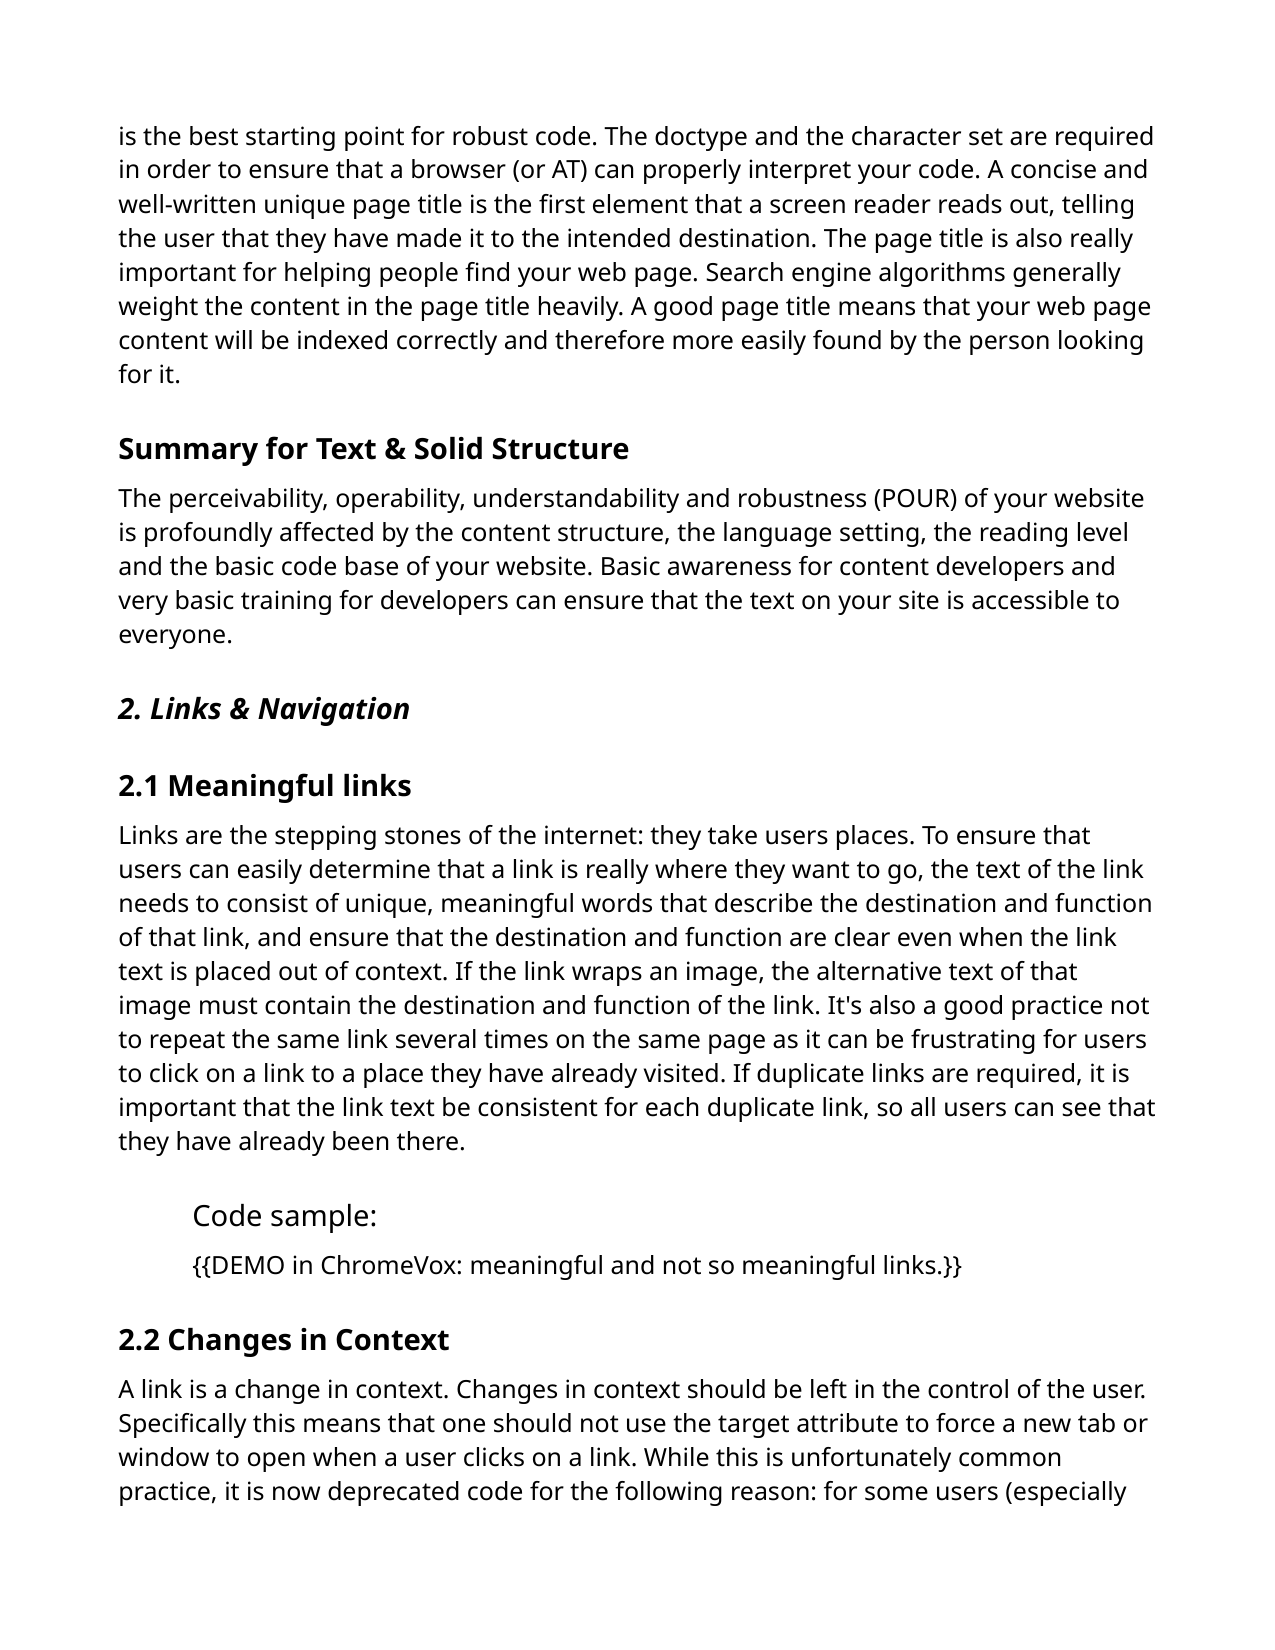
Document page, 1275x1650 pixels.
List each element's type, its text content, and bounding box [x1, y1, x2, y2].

subtitle 2.2 Changes in Context [118, 1319, 1157, 1359]
text {{DEMO in ChromeVox: meaningful and not so meaningful links.}} [192, 1248, 1157, 1282]
text The perceivability, operability, understandability and robustness (POUR) of your website is profoundly affected by the content structure, the language setting, the reading level and the basic code base of your website. Basic awareness for content developers and very basic training for developers can ensure that the text on your site is accessible to everyone. [118, 480, 1157, 651]
text Links are the stepping stones of the internet: they take users places. To ensure that users can easily determine that a link is really where they want to go, the text of the link needs to consist of unique, meaningful words that describe the destination and function of that link, and ensure that the destination and function are clear even when the link text is placed out of context. If the link wraps an image, the alternative text of that image must contain the destination and function of the link. It's also a good practice not to repeat the same link several times on the same page as it can be frustrating for users to click on a link to a place they have already visited. If duplicate links are required, it is important that the link text be consistent for each duplicate link, so all users can see that they have already been there. [118, 817, 1157, 1158]
subtitle 2. Links & Navigation [118, 688, 1157, 728]
text A link is a change in context. Changes in context should be left in the control of the user. Specifically this means that one should not use the target attribute to force a new tab or window to open when a user clicks on a link. While this is unfortunately common practice, it is now deprecated code for the following reason: for some users (especially [118, 1372, 1157, 1508]
text is the best starting point for robust code. The doctype and the character set are required in order to ensure that a browser (or AT) can properly interpret your code. A concise and well-written unique page title is the first element that a screen reader reads out, telling the user that they have made it to the intended destination. The page title is also really important for helping people find your web page. Search engine algorithms generally weight the content in the page title heavily. A good page title means that your web page content will be indexed correctly and therefore more easily found by the person looking for it. [118, 118, 1157, 391]
subtitle Code sample: [192, 1196, 1157, 1235]
subtitle Summary for Text & Solid Structure [118, 428, 1157, 468]
subtitle 2.1 Meaningful links [118, 765, 1157, 805]
